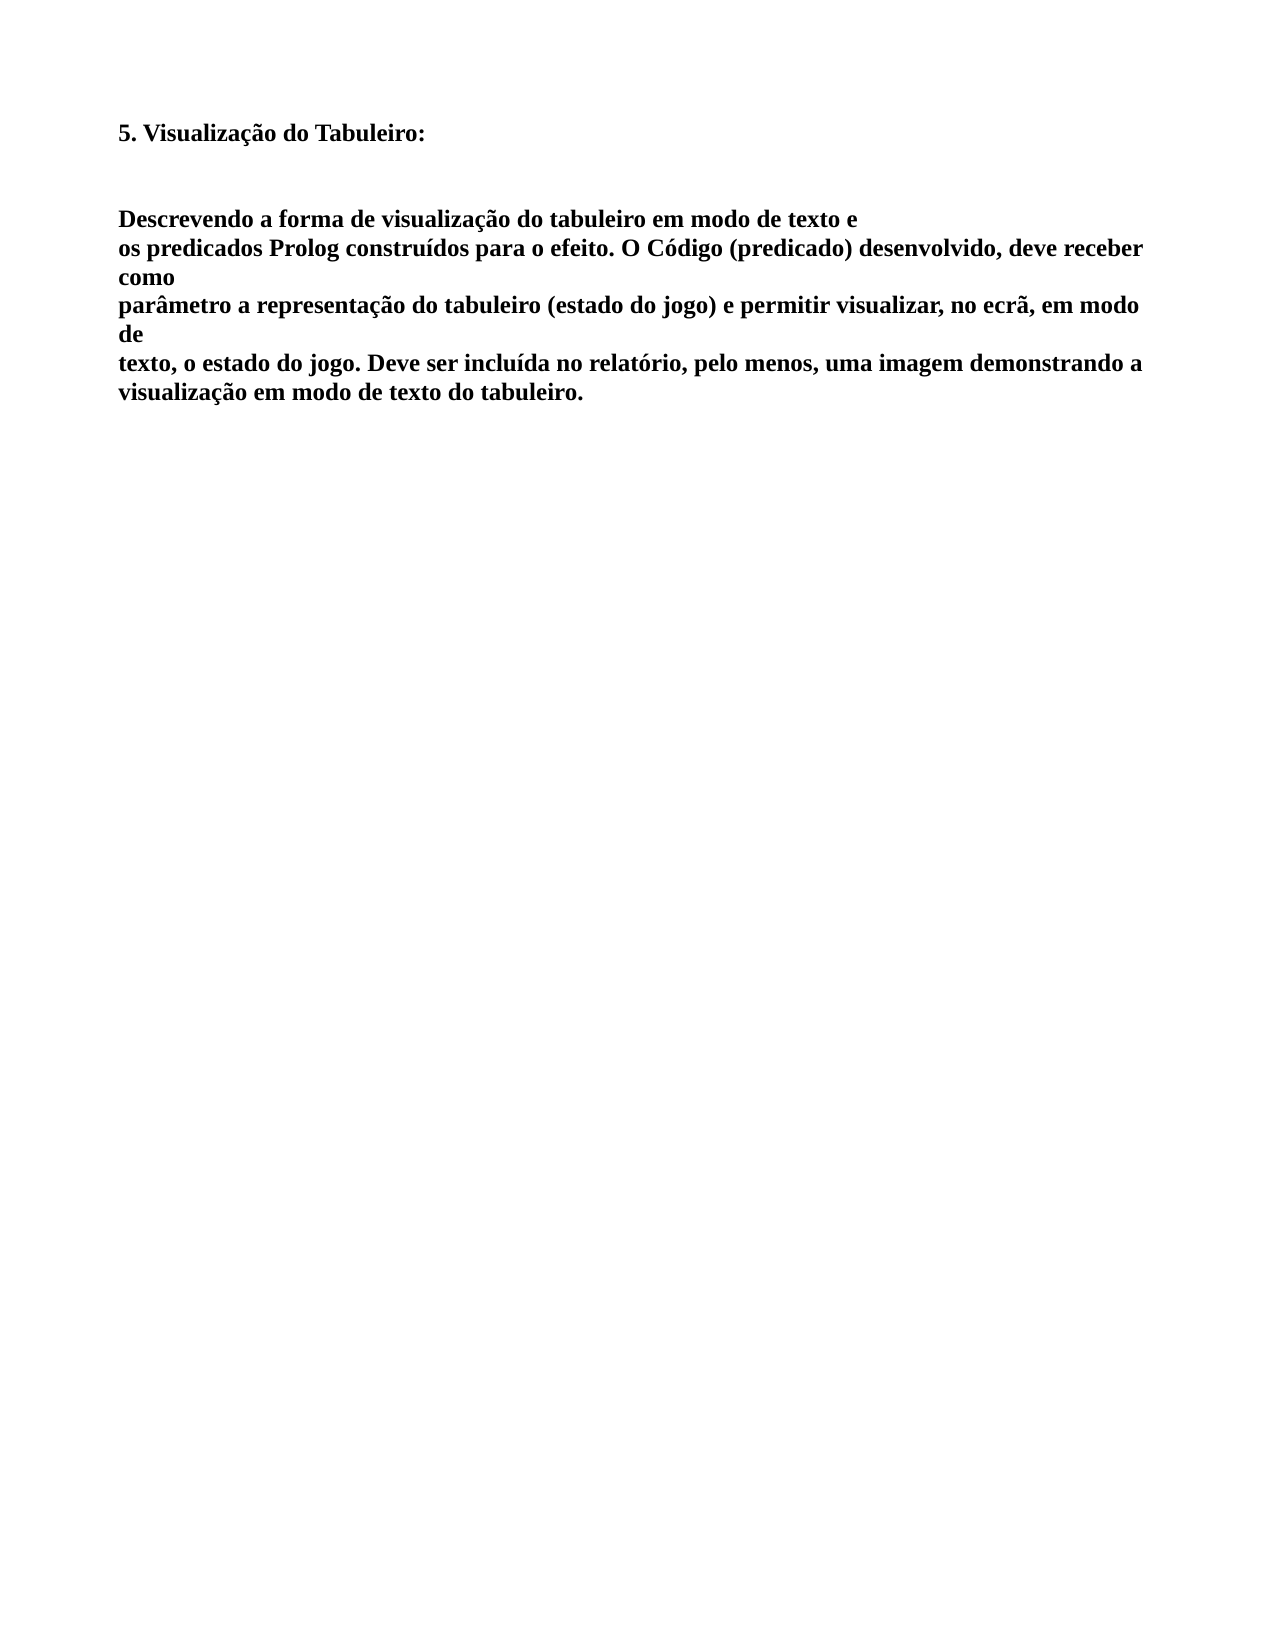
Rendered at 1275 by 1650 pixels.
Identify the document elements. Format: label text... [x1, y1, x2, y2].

text Descrevendo a forma de visualização do tabuleiro em modo de texto e [118, 204, 1157, 233]
text 5. Visualização do Tabuleiro: [118, 118, 1157, 147]
text visualização em modo de texto do tabuleiro. [118, 377, 1157, 406]
text texto, o estado do jogo. Deve ser incluída no relatório, pelo menos, uma imagem demonstrando a [118, 348, 1157, 377]
text parâmetro a representação do tabuleiro (estado do jogo) e permitir visualizar, no ecrã, em modo de [118, 291, 1157, 348]
text os predicados Prolog construídos para o efeito. O Código (predicado) desenvolvido, deve receber como [118, 233, 1157, 291]
